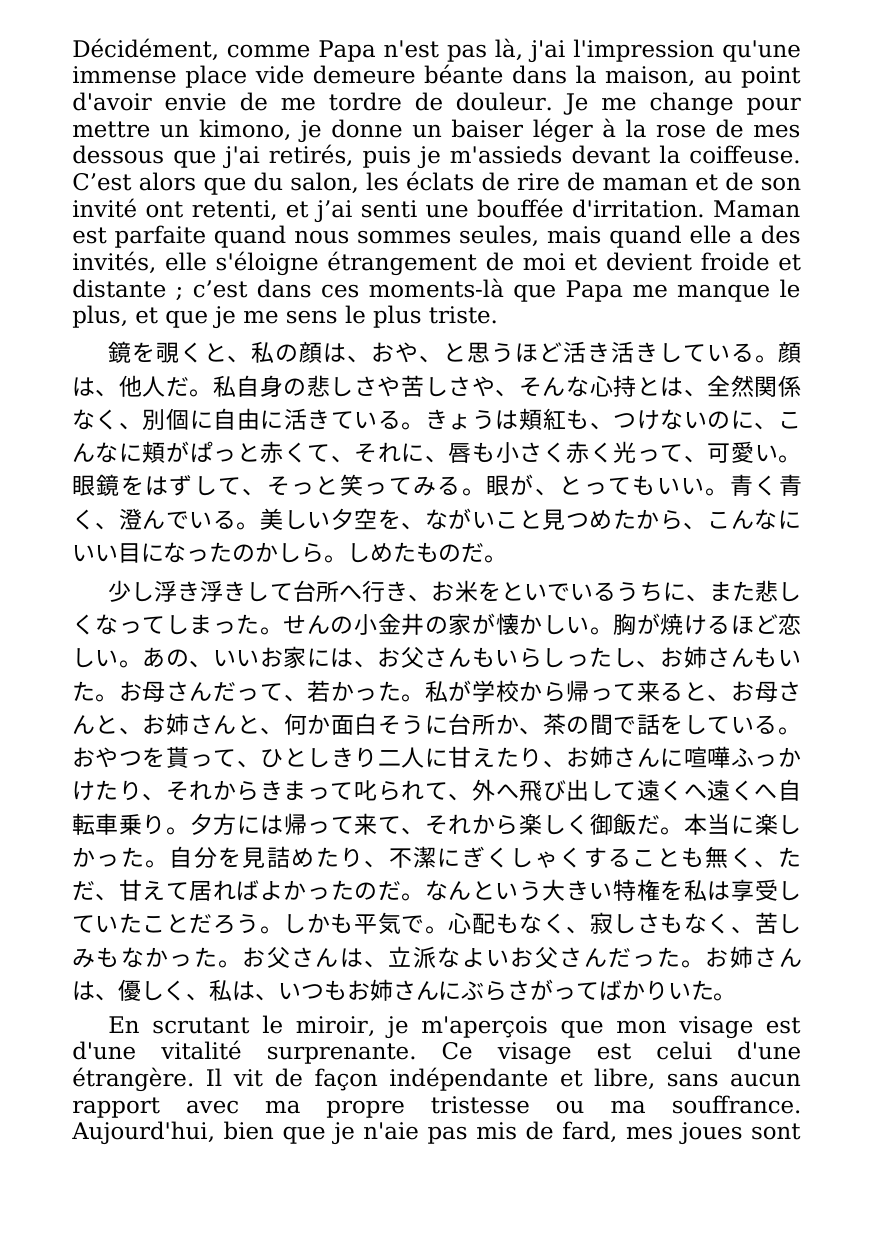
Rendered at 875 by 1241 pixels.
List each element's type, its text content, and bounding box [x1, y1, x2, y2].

text 少し浮き浮きして台所へ行き、お米をといでいるうちに、また悲しくなってしまった。せんの小金井の家が懐かしい。胸が焼けるほど恋しい。あの、いいお家には、お父さんもいらしったし、お姉さんもいた。お母さんだって、若かった。私が学校から帰って来ると、お母さんと、お姉さんと、何か面白そうに台所か、茶の間で話をしている。おやつを貰って、ひとしきり二人に甘えたり、お姉さんに喧嘩ふっかけたり、それからきまって叱られて、外へ飛び出して遠くへ遠くへ自転車乗り。夕方には帰って来て、それから楽しく御飯だ。本当に楽しかった。自分を見詰めたり、不潔にぎくしゃくすることも無く、ただ、甘えて居ればよかったのだ。なんという大きい特権を私は享受していたことだろう。しかも平気で。心配もなく、寂しさもなく、苦しみもなかった。お父さんは、立派なよいお父さんだった。お姉さんは、優しく、私は、いつもお姉さんにぶらさがってばかりいた。 [72, 574, 802, 1006]
text 鏡を覗くと、私の顔は、おや、と思うほど活き活きしている。顔は、他人だ。私自身の悲しさや苦しさや、そんな心持とは、全然関係なく、別個に自由に活きている。きょうは頬紅も、つけないのに、こんなに頬がぱっと赤くて、それに、唇も小さく赤く光って、可愛い。眼鏡をはずして、そっと笑ってみる。眼が、とってもいい。青く青く、澄んでいる。美しい夕空を、ながいこと見つめたから、こんなにいい目になったのかしら。しめたものだ。 [72, 335, 802, 568]
text En scrutant le miroir, je m'aperçois que mon visage est d'une vitalité surprenante. Ce visage est celui d'une étrangère. Il vit de façon indépendante et libre, sans aucun rapport avec ma propre tristesse ou ma souffrance. Aujourd'hui, bien que je n'aie pas mis de fard, mes joues sont [72, 1012, 802, 1145]
text Décidément, comme Papa n'est pas là, j'ai l'impression qu'une immense place vide demeure béante dans la maison, au point d'avoir envie de me tordre de douleur. Je me change pour mettre un kimono, je donne un baiser léger à la rose de mes dessous que j'ai retirés, puis je m'assieds devant la coiffeuse. C’est alors que du salon, les éclats de rire de maman et de son invité ont retenti, et j’ai senti une bouffée d'irritation. Maman est parfaite quand nous sommes seules, mais quand elle a des invités, elle s'éloigne étrangement de moi et devient froide et distante ; c’est dans ces moments-là que Papa me manque le plus, et que je me sens le plus triste. [72, 36, 802, 329]
